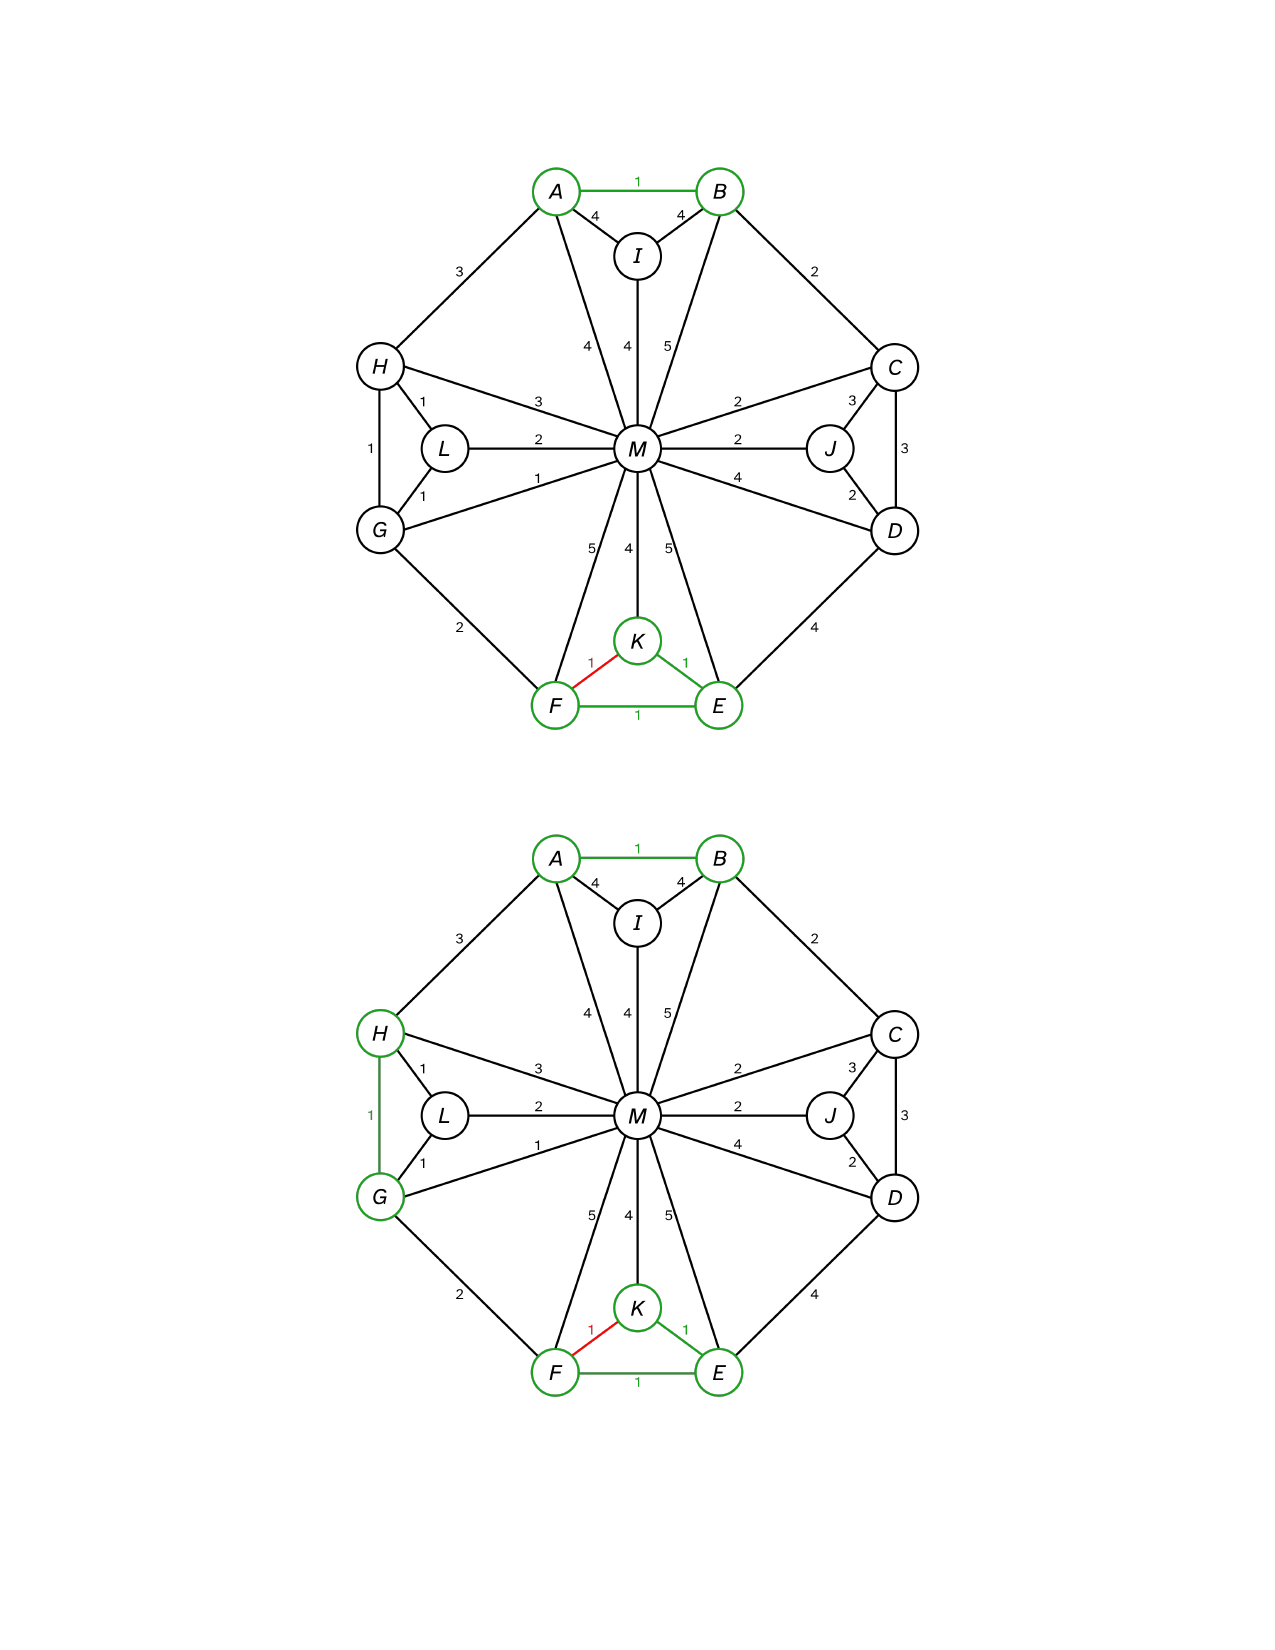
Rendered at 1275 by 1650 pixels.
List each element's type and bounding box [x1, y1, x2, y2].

picture [337, 821, 938, 1410]
picture [337, 155, 938, 743]
